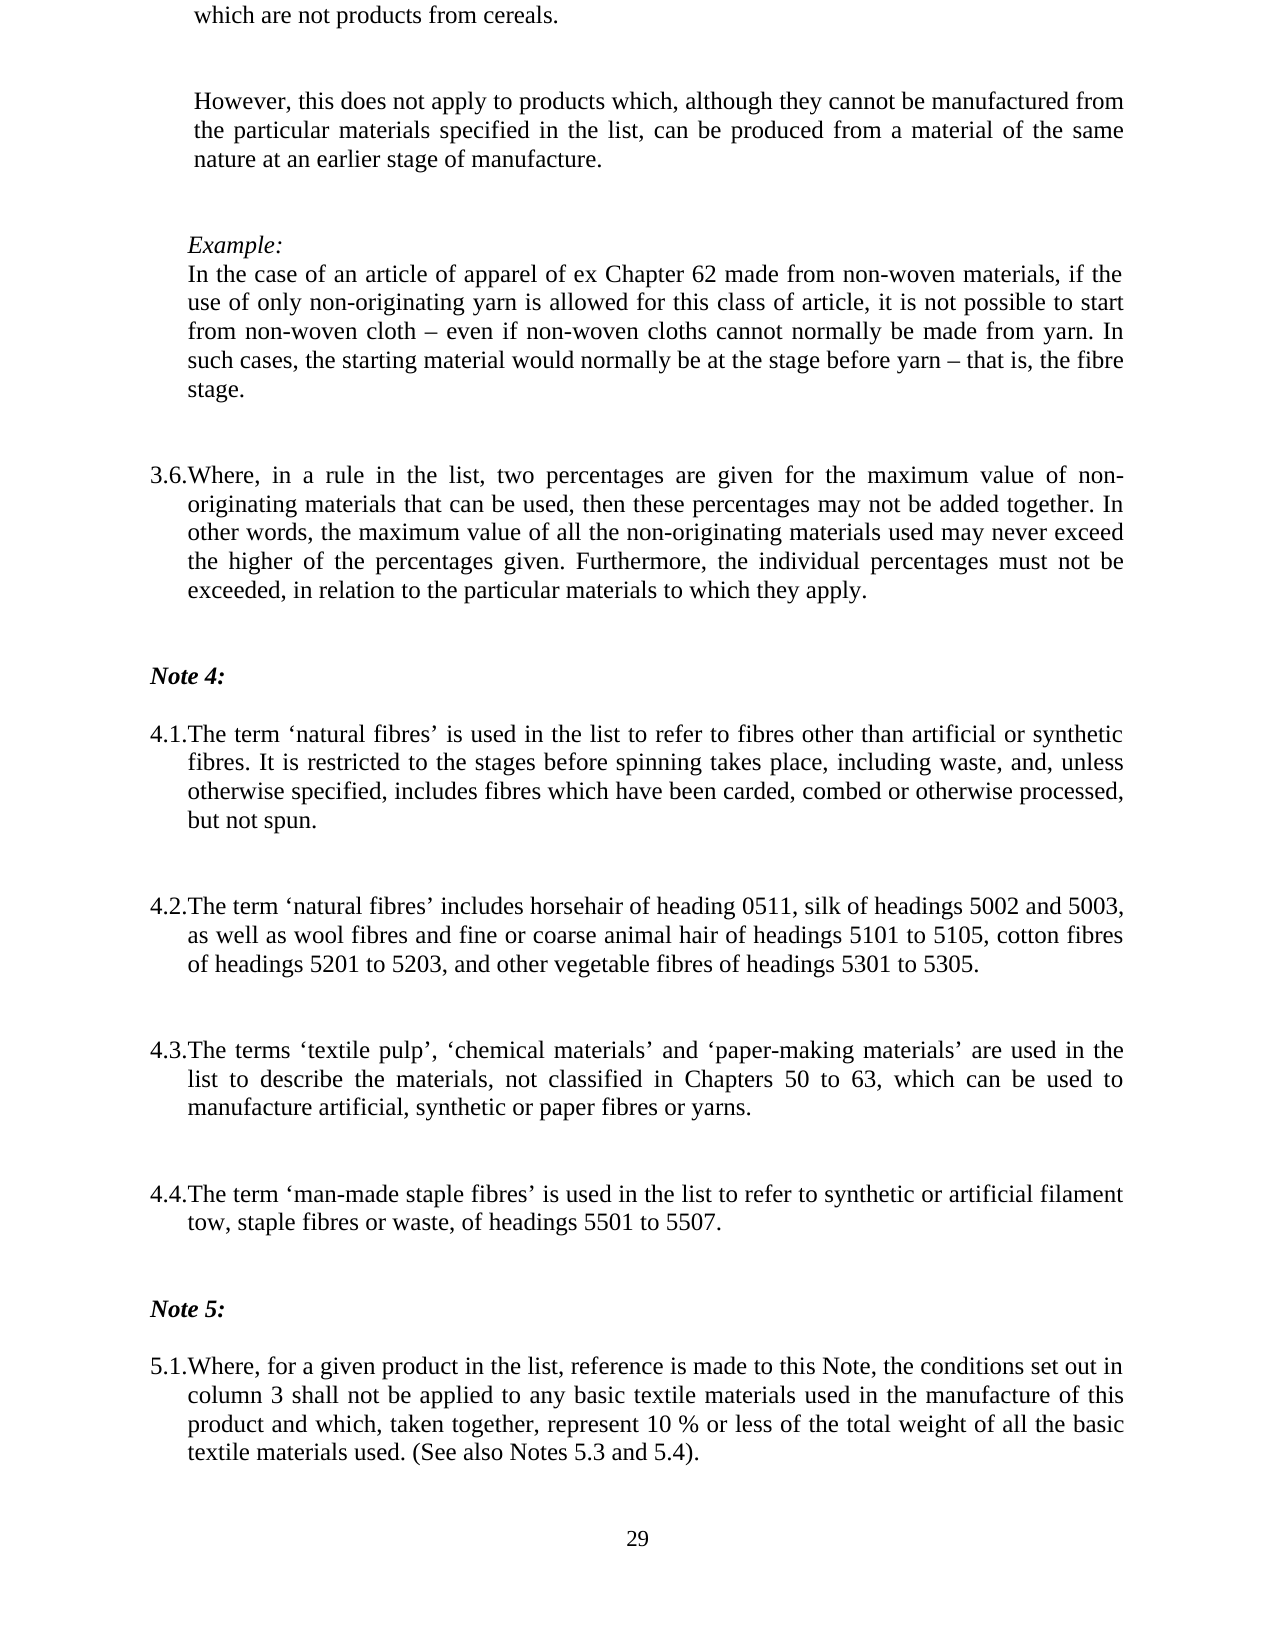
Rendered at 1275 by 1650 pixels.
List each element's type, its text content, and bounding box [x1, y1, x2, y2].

table_header The terms ‘textile pulp’, ‘chemical materials’ and ‘paper-making materials’ are used in the list to describe the materials, not classified in Chapters 50 to 63, which can be used to manufacture artificial, synthetic or paper fibres or yarns. [188, 1035, 1125, 1179]
text Note 4: [150, 661, 1125, 690]
table_header Where a rule in the list specifies that a product must be manufactured from a particular material, the condition does not prevent the use of other materials which, because of their inherent nature, cannot satisfy the rule. (See also Note 6.2 below in relation to textiles). Example: Example: In the case of an article of apparel of ex Chapter 62 made from non-woven materials, if the use of only non-originating yarn is allowed for this class of article, it is not possible to start from non-woven cloth – even if non-woven cloths cannot normally be made from yarn. In such cases, the starting material would normally be at the stage before yarn – that is, the fibre stage. [188, 230, 1125, 460]
table_header 3.6. [150, 460, 187, 661]
table_header 5.1. [150, 1351, 187, 1495]
table_header 4.4. [150, 1179, 187, 1294]
table_header 4.1. [150, 719, 187, 891]
table_header However, this does not apply to products which, although they cannot be manufactured from the particular materials specified in the list, can be produced from a material of the same nature at an earlier stage of manufacture. [194, 86, 1125, 230]
table_header The term ‘natural fibres’ is used in the list to refer to fibres other than artificial or synthetic fibres. It is restricted to the stages before spinning takes place, including waste, and, unless otherwise specified, includes fibres which have been carded, combed or otherwise processed, but not spun. [188, 719, 1125, 891]
table_header Where, in a rule in the list, two percentages are given for the maximum value of non-originating materials that can be used, then these percentages may not be added together. In other words, the maximum value of all the non-originating materials used may never exceed the higher of the percentages given. Furthermore, the individual percentages must not be exceeded, in relation to the particular materials to which they apply. [188, 460, 1125, 661]
table_header 4.3. [150, 1035, 187, 1179]
table_header The term ‘natural fibres’ includes horsehair of heading 0511, silk of headings 5002 and 5003, as well as wool fibres and fine or coarse animal hair of headings 5101 to 5105, cotton fibres of headings 5201 to 5203, and other vegetable fibres of headings 5301 to 5305. [188, 891, 1125, 1035]
table_header 4.2. [150, 891, 187, 1035]
table_header Where, for a given product in the list, reference is made to this Note, the conditions set out in column 3 shall not be applied to any basic textile materials used in the manufacture of this product and which, taken together, represent 10 % or less of the total weight of all the basic textile materials used. (See also Notes 5.3 and 5.4). [188, 1351, 1125, 1495]
table_header [188, 0, 194, 86]
table_header [188, 86, 194, 230]
text Note 5: [150, 1294, 1125, 1322]
table_header 3.5. [150, 0, 187, 460]
table_header which are not products from cereals. [194, 0, 1125, 86]
table_header The term ‘man-made staple fibres’ is used in the list to refer to synthetic or artificial filament tow, staple fibres or waste, of headings 5501 to 5507. [188, 1179, 1125, 1294]
